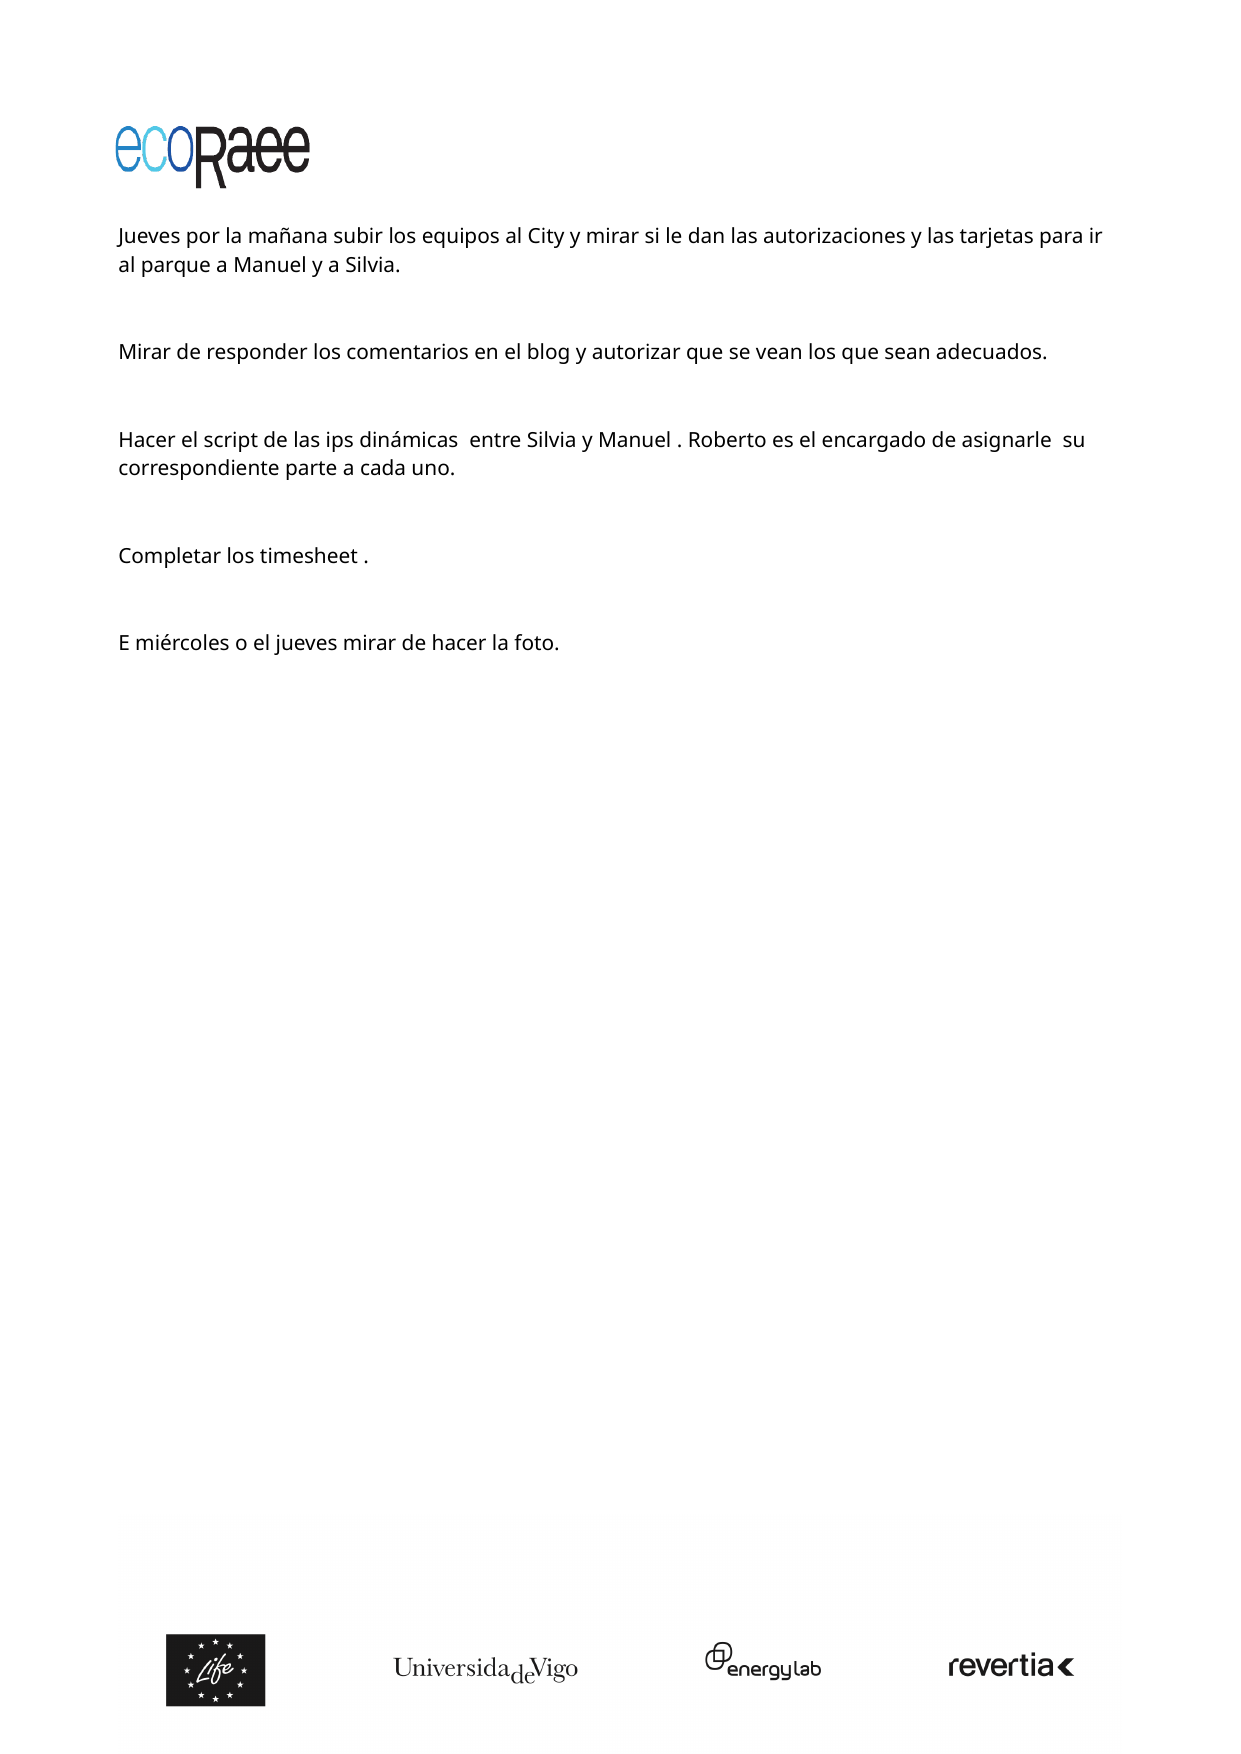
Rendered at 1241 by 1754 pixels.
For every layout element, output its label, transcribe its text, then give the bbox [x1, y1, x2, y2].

text E miércoles o el jueves mirar de hacer la foto. [118, 628, 1122, 657]
text Hacer el script de las ips dinámicas entre Silvia y Manuel . Roberto es el encargado de asignarle su correspondiente parte a cada uno. [118, 425, 1122, 482]
text Mirar de responder los comentarios en el blog y autorizar que se vean los que sean adecuados. [118, 337, 1122, 366]
picture [118, 1514, 1123, 1754]
text Completar los timesheet . [118, 541, 1122, 569]
picture [114, 124, 311, 190]
text Jueves por la mañana subir los equipos al City y mirar si le dan las autorizaciones y las tarjetas para ir al parque a Manuel y a Silvia. [118, 221, 1122, 278]
